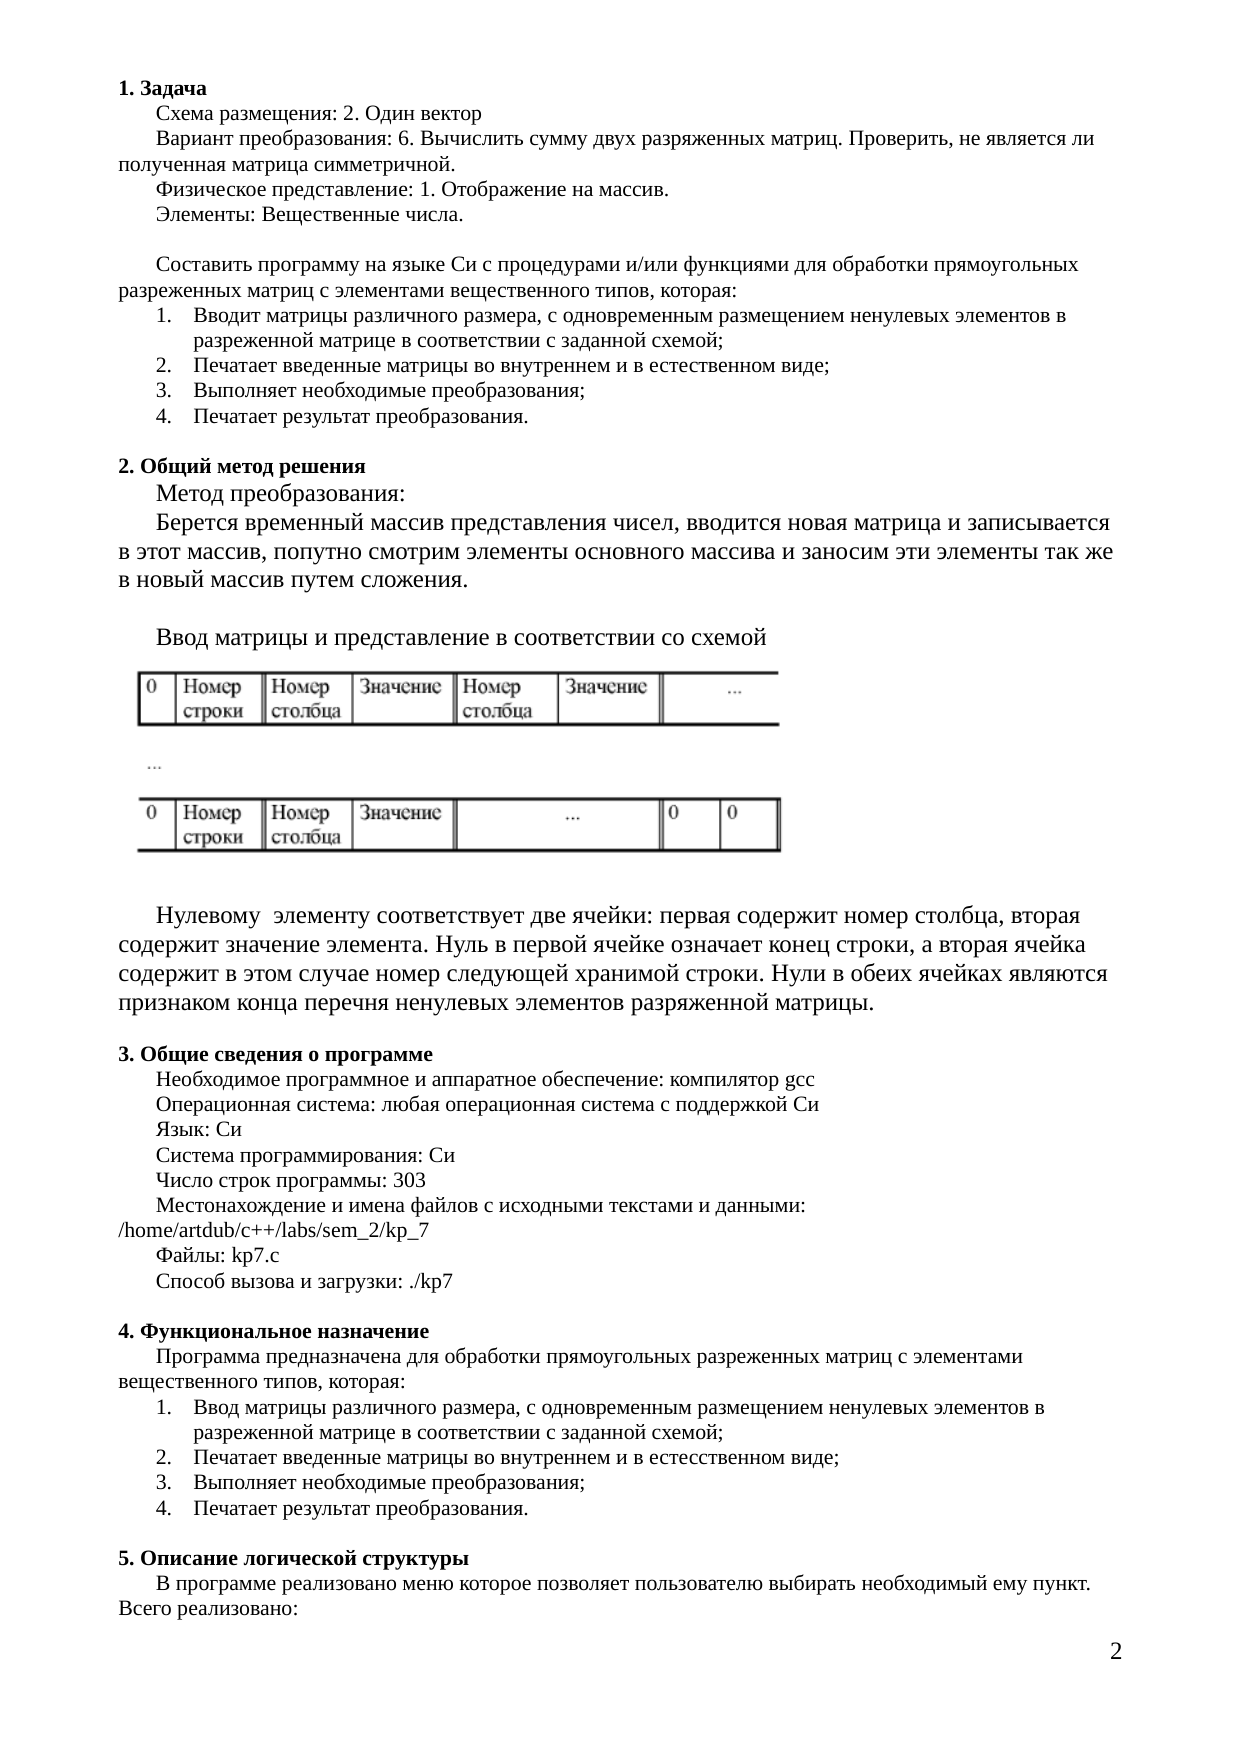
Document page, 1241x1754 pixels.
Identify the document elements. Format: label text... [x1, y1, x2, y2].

text В программе реализовано меню которое позволяет пользователю выбирать необходимый ему пункт. Всего реализовано: [118, 1570, 1122, 1621]
text Программа предназначена для обработки прямоугольных разреженных матриц с элементами вещественного типов, которая: [118, 1343, 1122, 1394]
text 3. Общие сведения о программe [118, 1041, 1122, 1066]
text Число строк программы: 303 [118, 1167, 1122, 1192]
text Местонахождение и имена файлов с исходными текстами и данными: /home/artdub/c++/labs/sem_2/kp_7 [118, 1192, 1122, 1242]
text 1. Задача [118, 75, 1122, 100]
text Язык: Си [118, 1116, 1122, 1142]
list Печатает введенные матрицы во внутреннем и в естесственном виде; [156, 1444, 1122, 1469]
text Схема размещения: 2. Один вектор [118, 100, 1122, 125]
list Выполняет необходимые преобразования; [156, 1469, 1122, 1494]
text 2. Общий метод решения [118, 453, 1122, 478]
text Файлы: kp7.c [118, 1242, 1122, 1268]
text Составить программу на языке Си с процедурами и/или функциями для обработки прямоугольных разреженных матриц с элементами вещественного типов, которая: [118, 251, 1122, 302]
list Вводит матрицы различного размера, с одновременным размещением ненулевых элементов в разреженной матрице в соответствии с заданной схемой; [156, 302, 1122, 352]
text Операционная система: любая операционная система с поддержкой Си [118, 1091, 1122, 1116]
text Ввод матрицы и представление в соответствии со схемой [118, 622, 1122, 651]
text Берется временный массив представления чисел, вводится новая матрица и записывается в этот массив, попутно смотрим элементы основного массива и заносим эти элементы так же в новый массив путем сложения. [118, 507, 1122, 593]
text 4. Функциональное назначение [118, 1318, 1122, 1343]
list Ввод матрицы различного размера, с одновременным размещением ненулевых элементов в разреженной матрице в соответствии с заданной схемой; [156, 1394, 1122, 1444]
list Печатает введенные матрицы во внутреннем и в естественном виде; [156, 352, 1122, 377]
text Нулевому элементу соответствует две ячейки: первая содержит номер столбца, вторая содержит значение элемента. Нуль в первой ячейке означает конец строки, а вторая ячейка содержит в этом случае номер следующей хранимой строки. Нули в обеих ячейках являются признаком конца перечня ненулевых элементов разряженной матрицы. [118, 901, 1122, 1016]
list Печатает результат преобразования. [156, 403, 1122, 428]
text Способ вызова и загрузки: ./kp7 [118, 1268, 1122, 1293]
text Метод преобразования: [118, 478, 1122, 507]
text 5. Описание логической структуры [118, 1545, 1122, 1570]
text Элементы: Вещественные числа. [118, 201, 1122, 226]
list Печатает результат преобразования. [156, 1494, 1122, 1520]
list Выполняет необходимые преобразования; [156, 377, 1122, 403]
text Вариант преобразования: 6. Вычислить сумму двух разряженных матриц. Проверить, не является ли полученная матрица симметричной. [118, 125, 1122, 176]
text Система программирования: Си [118, 1142, 1122, 1167]
text Необходимое программное и аппаратное обеспечение: компилятор gcc [118, 1066, 1122, 1091]
text Физическое представление: 1. Отображение на массив. [118, 176, 1122, 201]
